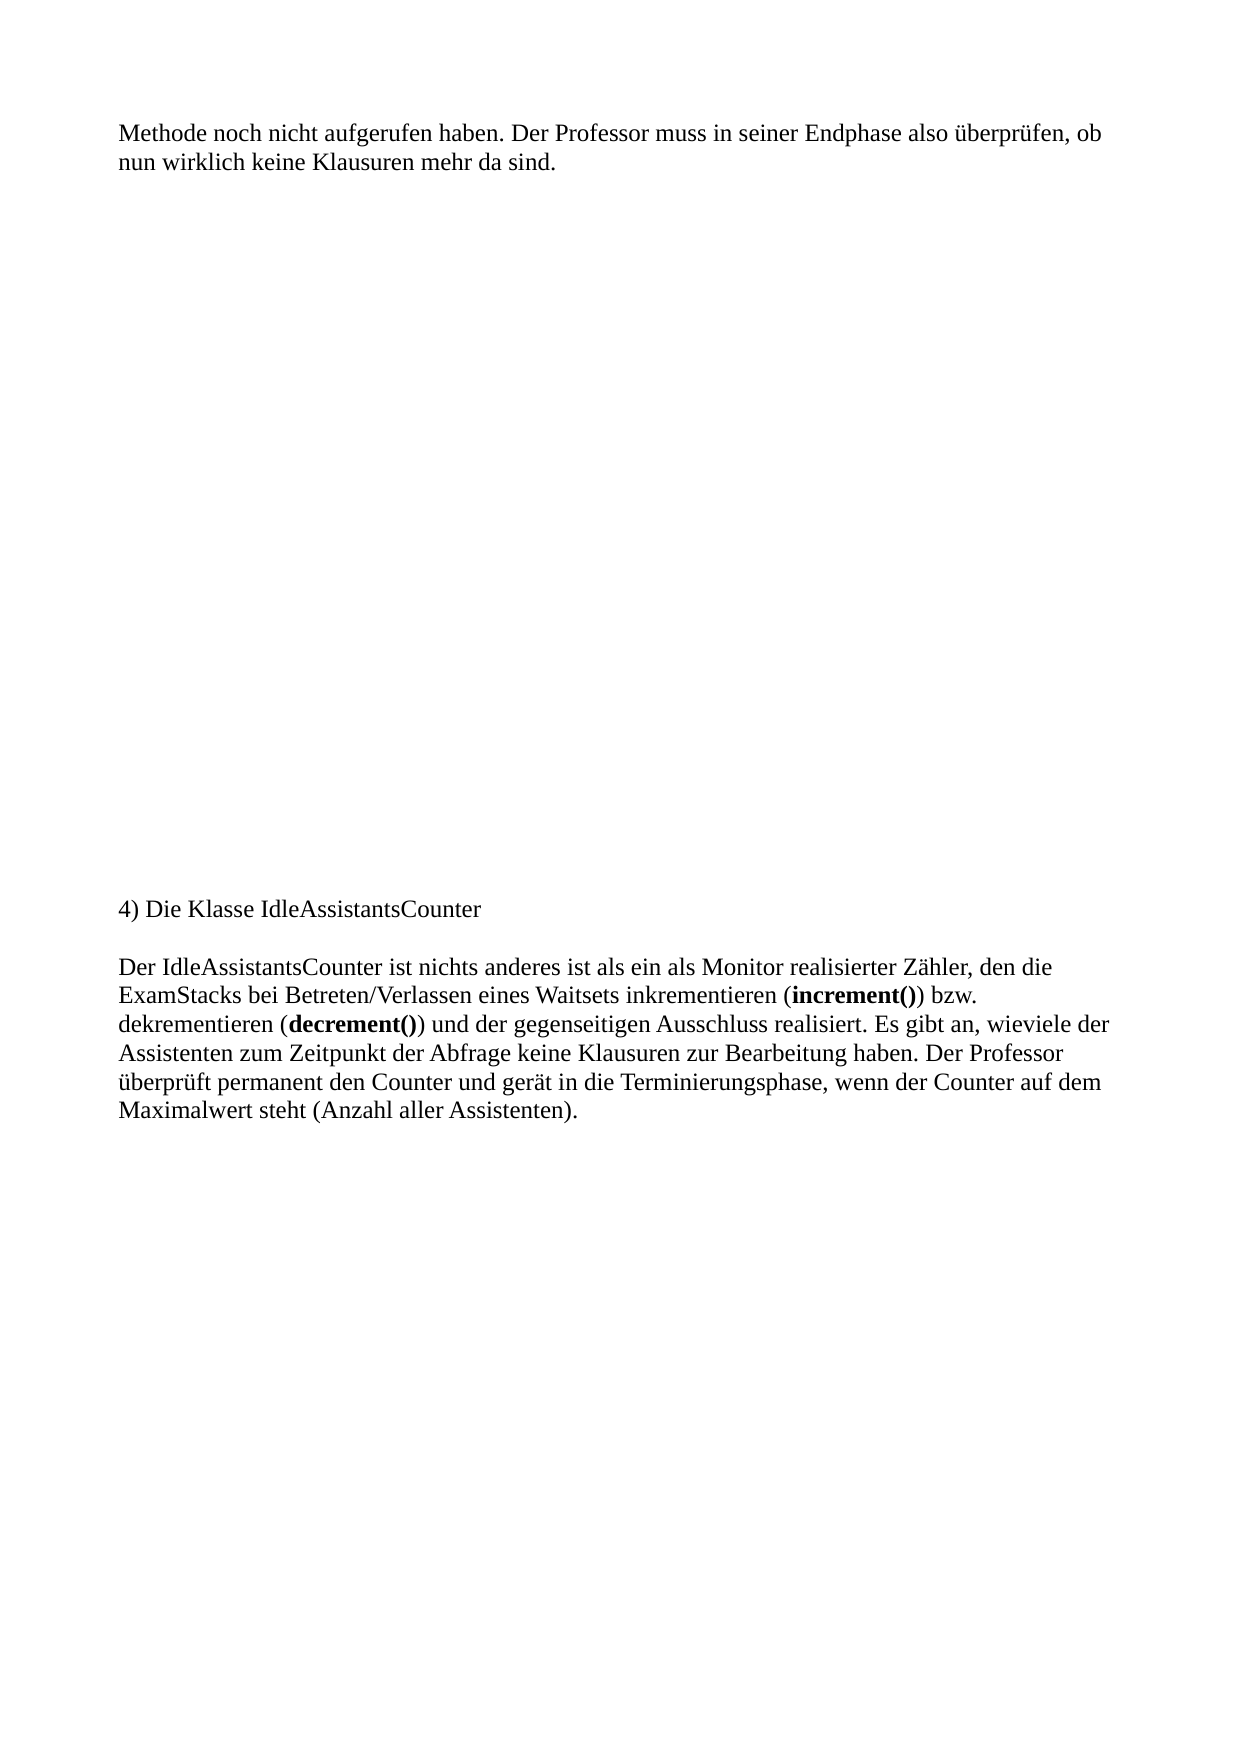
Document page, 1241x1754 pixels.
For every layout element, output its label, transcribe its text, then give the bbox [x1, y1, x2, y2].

text 4) Die Klasse IdleAssistantsCounter [118, 894, 1122, 923]
text Methode noch nicht aufgerufen haben. Der Professor muss in seiner Endphase also überprüfen, ob nun wirklich keine Klausuren mehr da sind. [118, 118, 1122, 176]
text Der IdleAssistantsCounter ist nichts anderes ist als ein als Monitor realisierter Zähler, den die ExamStacks bei Betreten/Verlassen eines Waitsets inkrementieren (increment()) bzw. dekrementieren (decrement()) und der gegenseitigen Ausschluss realisiert. Es gibt an, wieviele der Assistenten zum Zeitpunkt der Abfrage keine Klausuren zur Bearbeitung haben. Der Professor überprüft permanent den Counter und gerät in die Terminierungsphase, wenn der Counter auf dem Maximalwert steht (Anzahl aller Assistenten). [118, 952, 1122, 1124]
